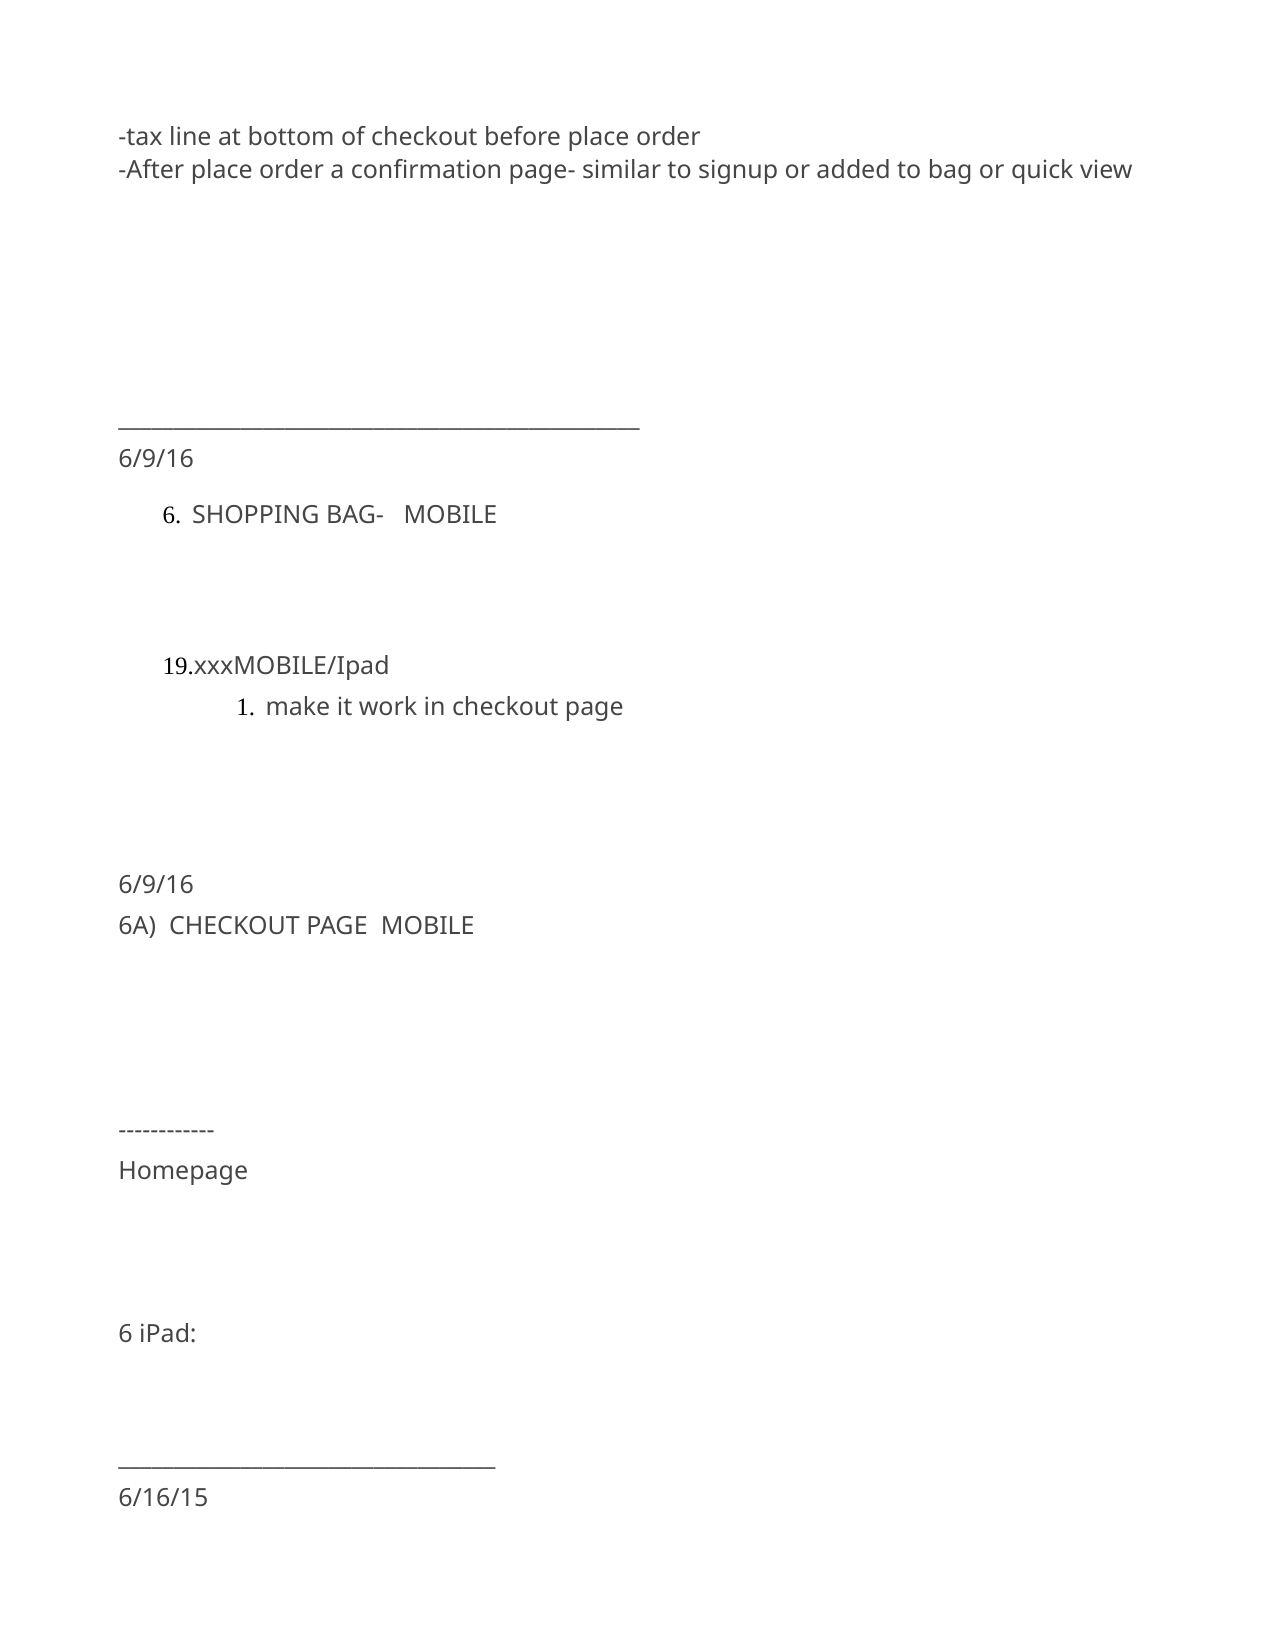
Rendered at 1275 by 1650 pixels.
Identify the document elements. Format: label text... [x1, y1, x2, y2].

text -tax line at bottom of checkout before place order [118, 118, 1157, 152]
text 6 iPad: [118, 1316, 1157, 1350]
text 6/16/15 [118, 1479, 1157, 1513]
text 6/9/16 [118, 441, 1157, 475]
text _______________________________________________ [118, 400, 1157, 434]
list SHOPPING BAG- MOBILE [162, 496, 1157, 530]
list xxxMOBILE/Ipad [162, 648, 1157, 682]
text ------------ [118, 1112, 1157, 1146]
list make it work in checkout page [236, 689, 1157, 723]
text 6A) CHECKOUT PAGE MOBILE [118, 907, 1157, 942]
text Homepage [118, 1152, 1157, 1187]
text -After place order a confirmation page- similar to signup or added to bag or quick view [118, 152, 1157, 186]
text __________________________________ [118, 1438, 1157, 1472]
text 6/9/16 [118, 867, 1157, 901]
